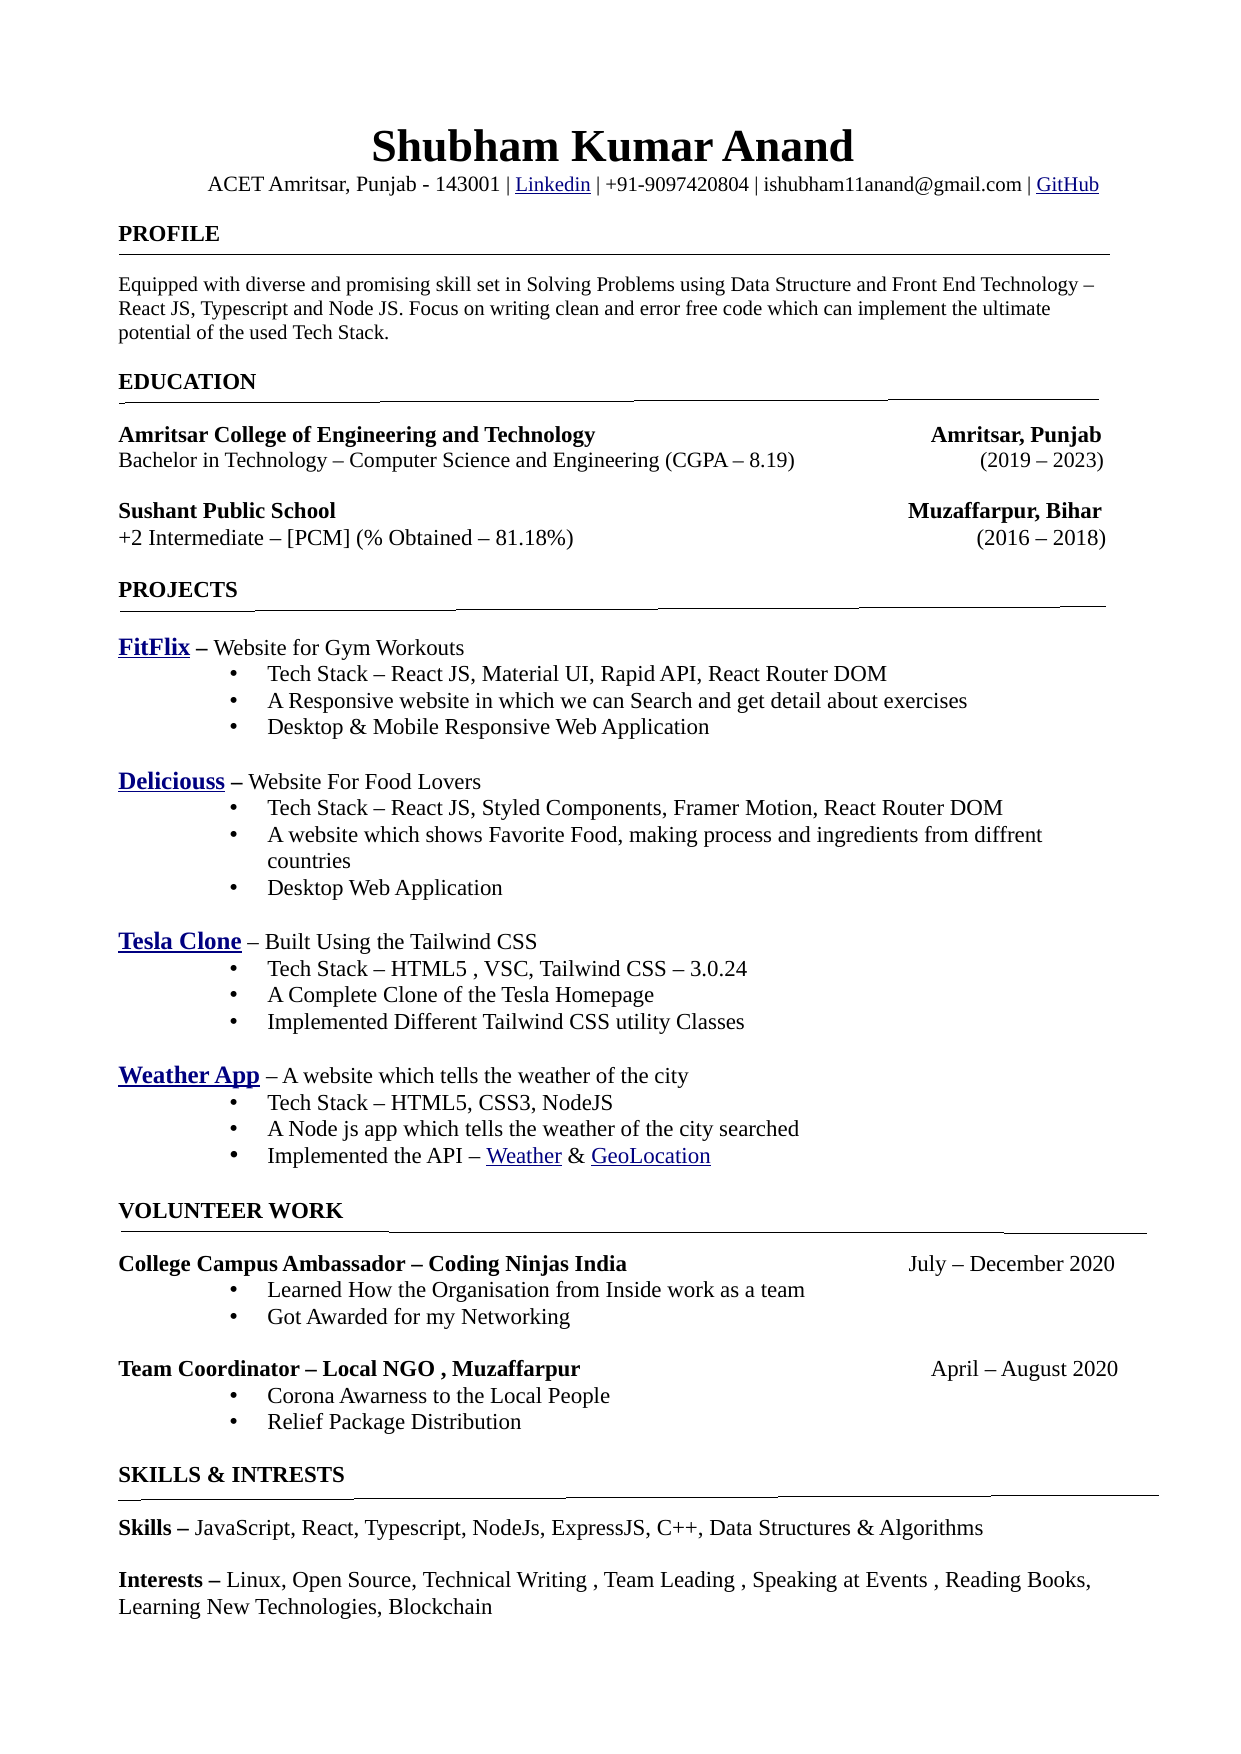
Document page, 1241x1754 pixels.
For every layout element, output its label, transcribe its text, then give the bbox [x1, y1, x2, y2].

text Tesla Clone – Built Using the Tailwind CSS [118, 926, 1122, 955]
list Implemented Different Tailwind CSS utility Classes [229, 1008, 1122, 1034]
text Sushant Public School Muzaffarpur, Bihar [118, 497, 1122, 524]
list Tech Stack – HTML5, CSS3, NodeJS [229, 1089, 1122, 1116]
list Tech Stack – React JS, Material UI, Rapid API, React Router DOM [229, 660, 1122, 687]
list A Node js app which tells the weather of the city searched [229, 1116, 1122, 1142]
list Tech Stack – React JS, Styled Components, Framer Motion, React Router DOM [229, 794, 1122, 821]
list Implemented the API – Weather & GeoLocation [229, 1142, 1122, 1169]
text Team Coordinator – Local NGO , Muzaffarpur April – August 2020 [118, 1356, 1122, 1382]
text Interests – Linux, Open Source, Technical Writing , Team Leading , Speaking at Events , Reading Books, Learning New Technologies, Blockchain [118, 1566, 1122, 1619]
text Amritsar College of Engineering and Technology Amritsar, Punjab [118, 421, 1122, 447]
list A website which shows Favorite Food, making process and ingredients from diffrent countries [229, 821, 1122, 873]
text FitFlix – Website for Gym Workouts [118, 632, 1122, 660]
text Equipped with diverse and promising skill set in Solving Problems using Data Structure and Front End Technology – React JS, Typescript and Node JS. Focus on writing clean and error free code which can implement the ultimate potential of the used Tech Stack. [118, 272, 1122, 344]
list A Complete Clone of the Tesla Homepage [229, 981, 1122, 1008]
text PROJECTS [118, 576, 1122, 603]
text SKILLS & INTRESTS [118, 1461, 1122, 1487]
text Deliciouss – Website For Food Lovers [118, 766, 1122, 794]
text College Campus Ambassador – Coding Ninjas India July – December 2020 [118, 1250, 1122, 1276]
text VOLUNTEER WORK [118, 1197, 1122, 1224]
text +2 Intermediate – [PCM] (% Obtained – 81.18%) (2016 – 2018) [118, 524, 1122, 550]
list Learned How the Organisation from Inside work as a team [229, 1276, 1122, 1303]
list Got Awarded for my Networking [229, 1303, 1122, 1329]
list Desktop Web Application [229, 873, 1122, 900]
list Desktop & Mobile Responsive Web Application [229, 713, 1122, 739]
text Skills – JavaScript, React, Typescript, NodeJs, ExpressJS, C++, Data Structures & Algorithms [118, 1514, 1122, 1540]
text Bachelor in Technology – Computer Science and Engineering (CGPA – 8.19) (2019 – 2023) [118, 447, 1122, 472]
list Relief Package Distribution [229, 1408, 1122, 1434]
list A Responsive website in which we can Search and get detail about exercises [229, 687, 1122, 713]
list Tech Stack – HTML5 , VSC, Tailwind CSS – 3.0.24 [229, 955, 1122, 981]
text Weather App – A website which tells the weather of the city [118, 1060, 1122, 1089]
text PROFILE [118, 220, 1122, 246]
text Shubham Kumar Anand [118, 118, 1122, 171]
text ACET Amritsar, Punjab - 143001 | Linkedin | +91-9097420804 | ishubham11anand@gmail.com | GitHub [118, 171, 1122, 196]
list Corona Awarness to the Local People [229, 1382, 1122, 1408]
text EDUCATION [118, 368, 1122, 394]
